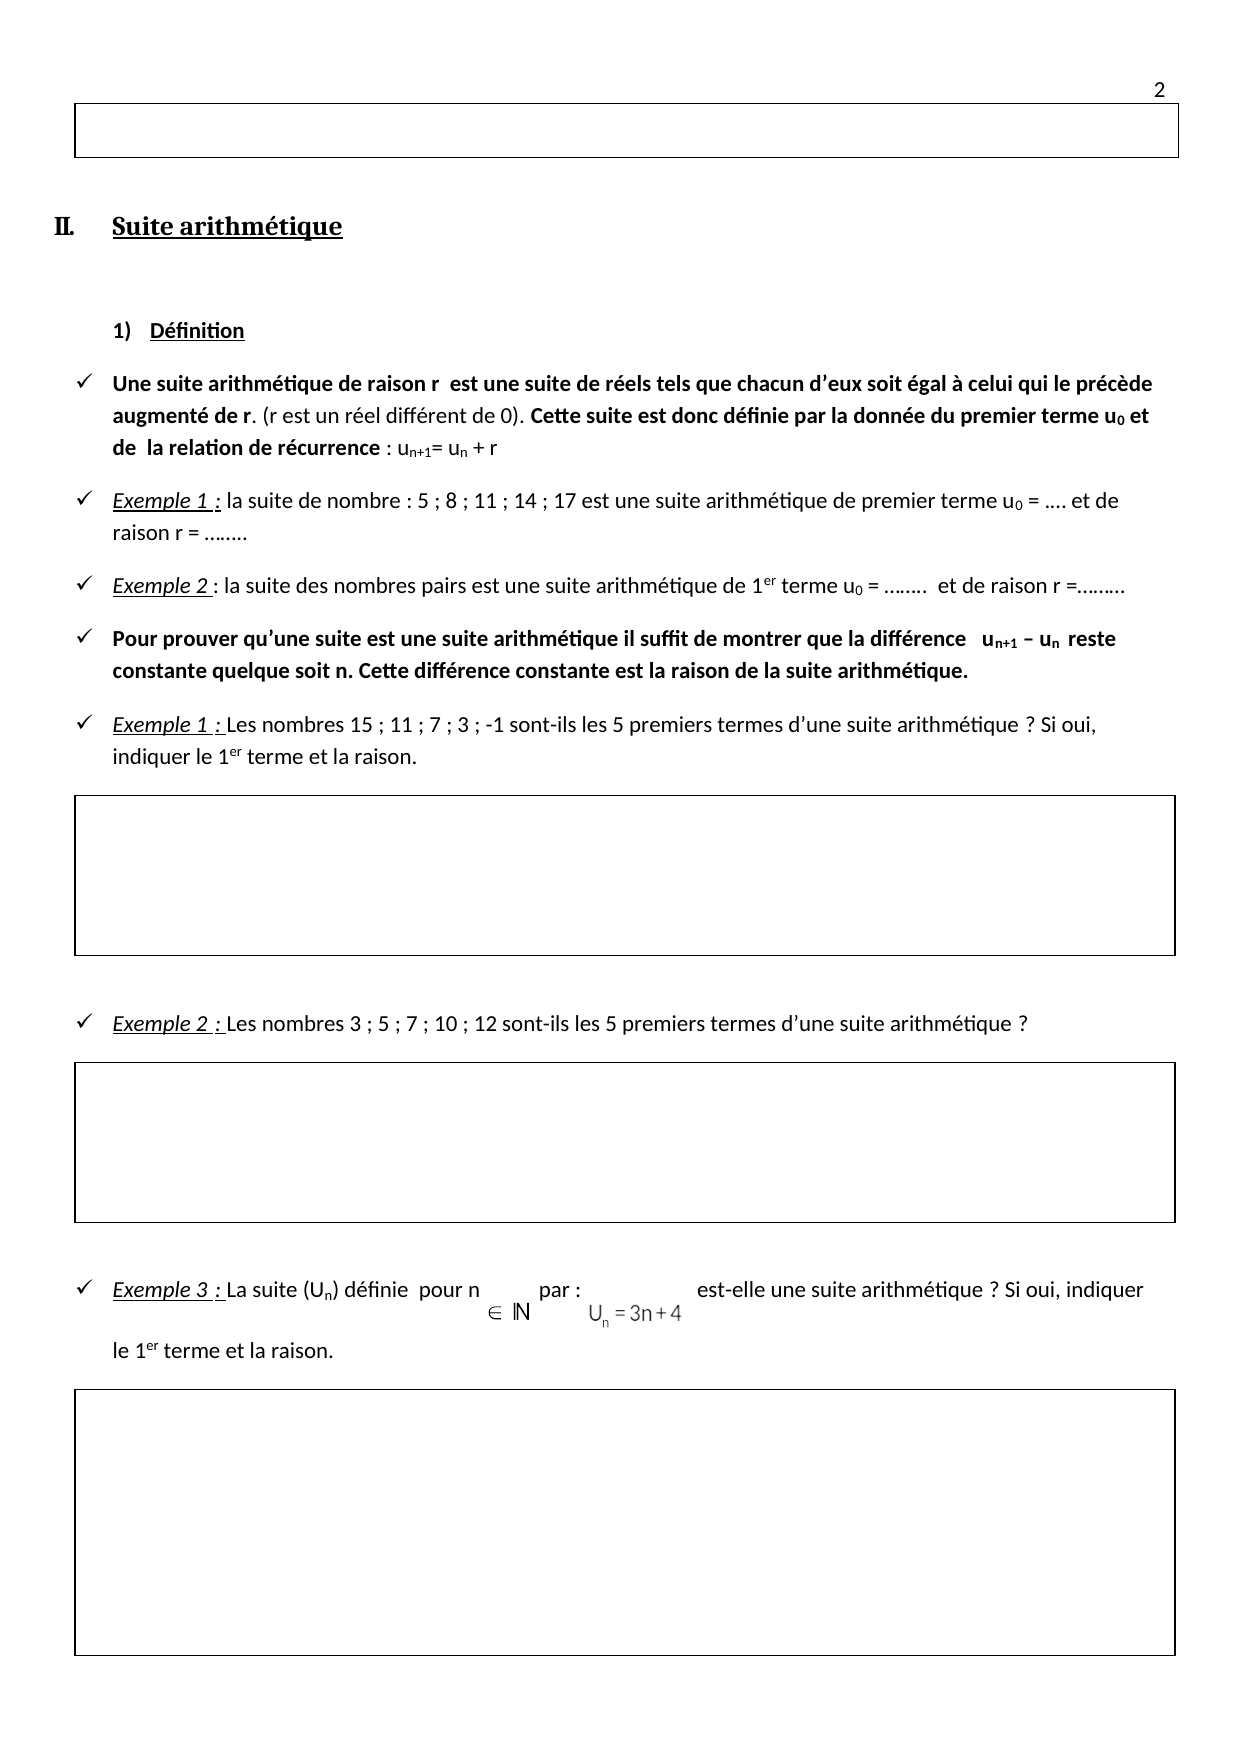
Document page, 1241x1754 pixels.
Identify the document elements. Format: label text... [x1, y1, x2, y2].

list Définition [112, 316, 1165, 344]
list Exemple 2 : Les nombres 3 ; 5 ; 7 ; 10 ; 12 sont-ils les 5 premiers termes d’une suite arithmétique ? [75, 1009, 1165, 1037]
table_header [76, 796, 1174, 955]
list Exemple 2 : la suite des nombres pairs est une suite arithmétique de 1er terme u0 = …….. et de raison r =……… [75, 571, 1165, 599]
subtitle Suite arithmétique [75, 211, 1165, 242]
table_header [76, 1063, 1174, 1222]
list Exemple 1 : la suite de nombre : 5 ; 8 ; 11 ; 14 ; 17 est une suite arithmétique de premier terme u0 = .… et de raison r = …….. [75, 486, 1165, 546]
table_header [76, 1390, 1174, 1655]
table_header [76, 104, 1178, 157]
list Exemple 1 : Les nombres 15 ; 11 ; 7 ; 3 ; -1 sont-ils les 5 premiers termes d’une suite arithmétique ? Si oui, indiquer le 1er terme et la raison. [75, 710, 1165, 770]
list Une suite arithmétique de raison r est une suite de réels tels que chacun d’eux soit égal à celui qui le précède augmenté de r. (r est un réel différent de 0). Cette suite est donc définie par la donnée du premier terme u0 et de la relation de récurrence : un+1= un + r [75, 369, 1165, 461]
list Exemple 3 : La suite (Un) définie pour n par : est-elle une suite arithmétique ? Si oui, indiquer le 1er terme et la raison. [75, 1276, 1165, 1364]
list Pour prouver qu’une suite est une suite arithmétique il suffit de montrer que la différence un+1 – un reste constante quelque soit n. Cette différence constante est la raison de la suite arithmétique. [75, 624, 1165, 685]
